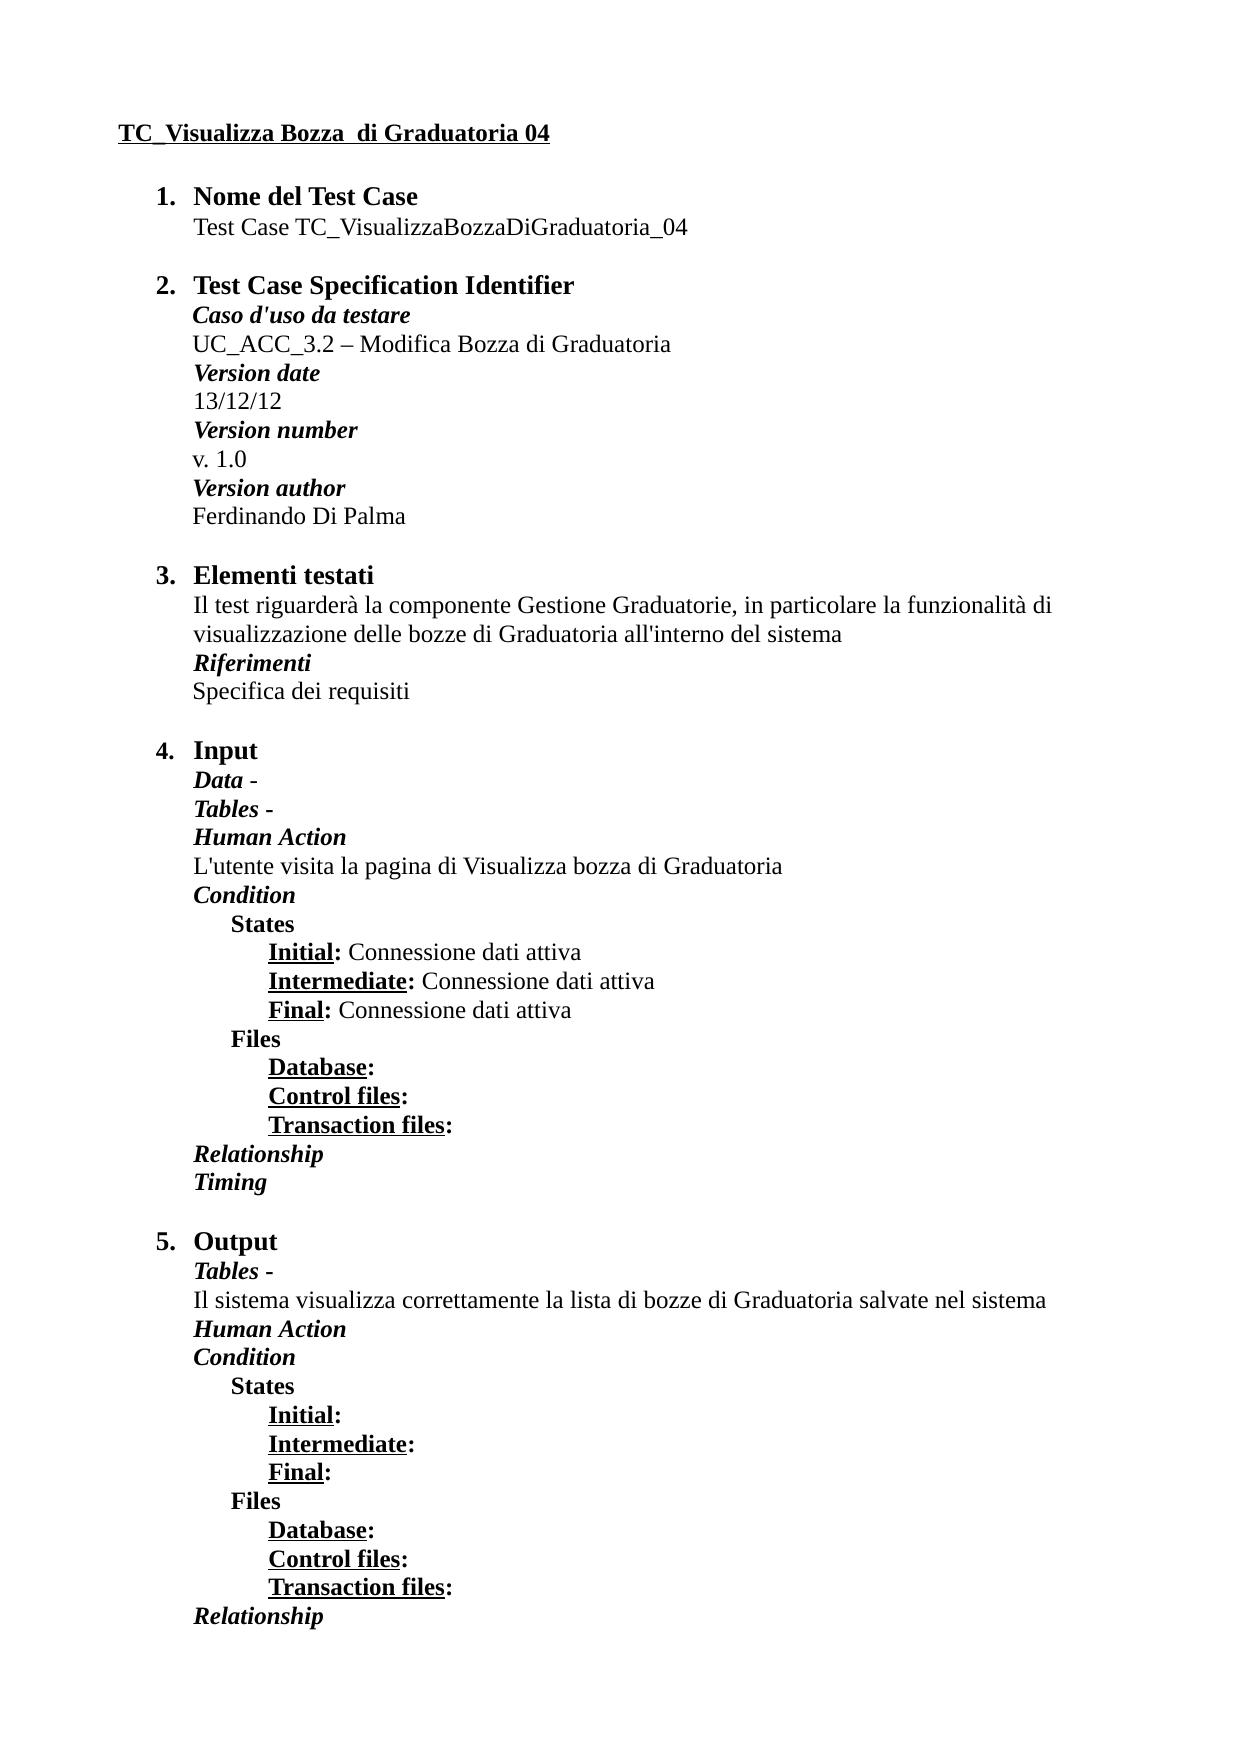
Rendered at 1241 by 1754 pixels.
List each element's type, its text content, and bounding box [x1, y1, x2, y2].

text Version author [118, 473, 1122, 501]
list Final: Connessione dati attiva [231, 995, 1122, 1024]
list Tables - [156, 794, 1122, 822]
list Initial: Connessione dati attiva [231, 937, 1122, 966]
list Elementi testati [156, 559, 1122, 590]
list Output [156, 1225, 1122, 1256]
list Database: [231, 1052, 1122, 1081]
list Riferimenti [156, 648, 1122, 676]
list L'utente visita la pagina di Visualizza bozza di Graduatoria [156, 851, 1122, 880]
list Transaction files: [231, 1110, 1122, 1139]
list Initial: [231, 1400, 1122, 1429]
list Test Case Specification Identifier [156, 269, 1122, 300]
text Specifica dei requisiti [118, 676, 1122, 705]
list Relationship [156, 1139, 1122, 1167]
list Database: [231, 1515, 1122, 1544]
list Input [156, 734, 1122, 765]
list Il test riguarderà la componente Gestione Graduatorie, in particolare la funzionalità di visualizzazione delle bozze di Graduatoria all'interno del sistema [156, 590, 1122, 648]
list Condition [156, 1342, 1122, 1371]
list States [193, 1371, 1122, 1400]
list Final: [231, 1457, 1122, 1486]
list 13/12/12 [156, 386, 1122, 415]
list Files [193, 1024, 1122, 1052]
text Ferdinando Di Palma [118, 501, 1122, 530]
list States [193, 909, 1122, 937]
list Data - [156, 765, 1122, 794]
list Version date [156, 358, 1122, 386]
list Tables - [156, 1256, 1122, 1285]
list Intermediate: [231, 1429, 1122, 1457]
list Il sistema visualizza correttamente la lista di bozze di Graduatoria salvate nel sistema [156, 1285, 1122, 1314]
list Human Action [156, 1314, 1122, 1342]
text UC_ACC_3.2 – Modifica Bozza di Graduatoria [118, 329, 1122, 358]
text v. 1.0 [118, 444, 1122, 473]
list Nome del Test Case [156, 180, 1122, 212]
list Version number [156, 415, 1122, 444]
text TC_Visualizza Bozza di Graduatoria 04 [118, 118, 1122, 147]
list Transaction files: [231, 1572, 1122, 1601]
list Relationship [156, 1601, 1122, 1630]
list Files [193, 1486, 1122, 1515]
list Test Case TC_VisualizzaBozzaDiGraduatoria_04 [156, 212, 1122, 240]
list Control files: [231, 1081, 1122, 1110]
text Caso d'uso da testare [118, 300, 1122, 329]
list Control files: [231, 1544, 1122, 1572]
list Intermediate: Connessione dati attiva [231, 966, 1122, 995]
list Condition [156, 880, 1122, 909]
list Human Action [156, 822, 1122, 851]
list Timing [156, 1167, 1122, 1196]
